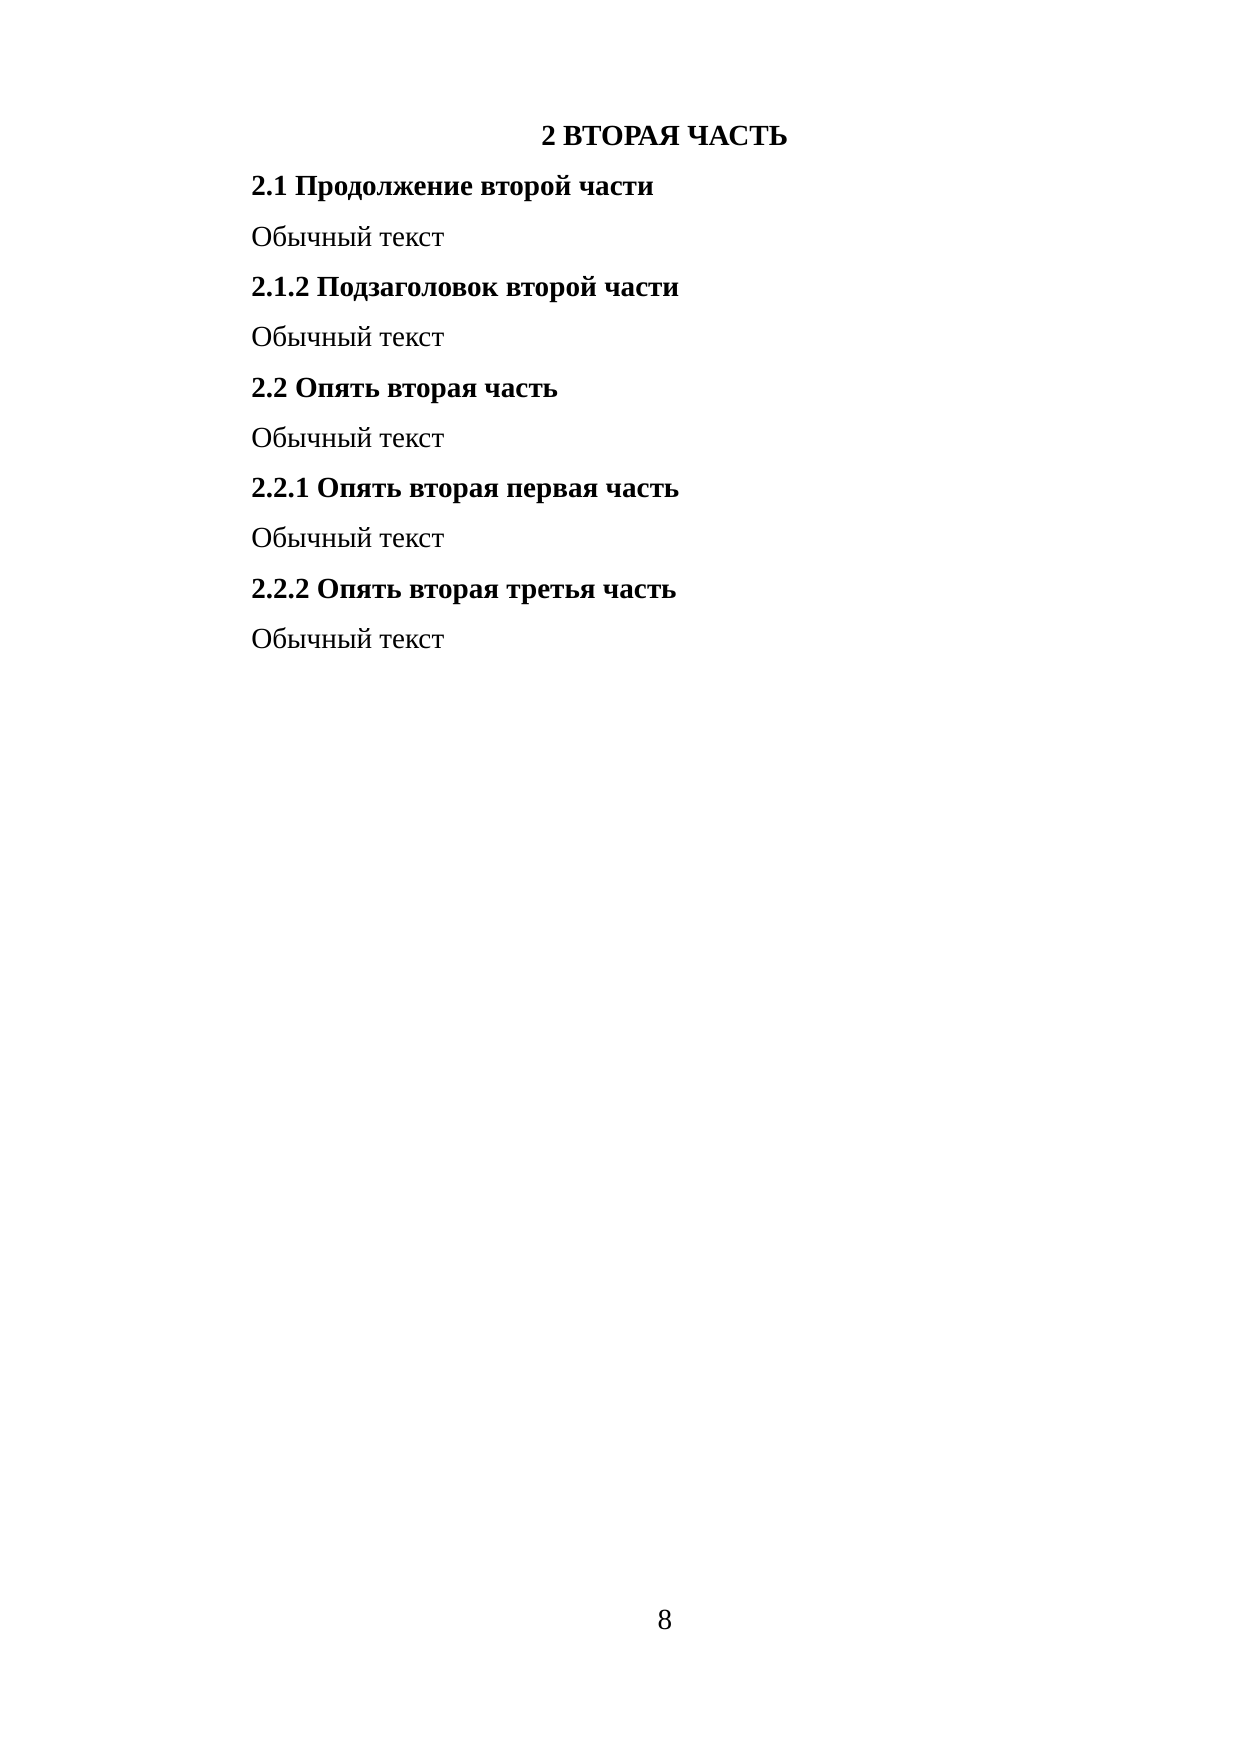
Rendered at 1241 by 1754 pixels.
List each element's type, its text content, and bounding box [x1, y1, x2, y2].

subtitle 2 ВТОРАЯ ЧАСТЬ [177, 118, 1152, 152]
subtitle 2.2 Опять вторая часть [177, 370, 1152, 403]
subtitle 2.2.1 Опять вторая первая часть [251, 470, 1152, 504]
subtitle 2.1.2 Подзаголовок второй части [177, 269, 1152, 303]
text Обычный текст [177, 319, 1152, 353]
text Обычный текст [177, 521, 1152, 554]
text Обычный текст [177, 420, 1152, 453]
subtitle 2.2.2 Опять вторая третья часть [251, 571, 1152, 604]
subtitle 2.1 Продолжение второй части [177, 168, 1152, 202]
text Обычный текст [177, 219, 1152, 252]
text Обычный текст [177, 621, 1152, 655]
